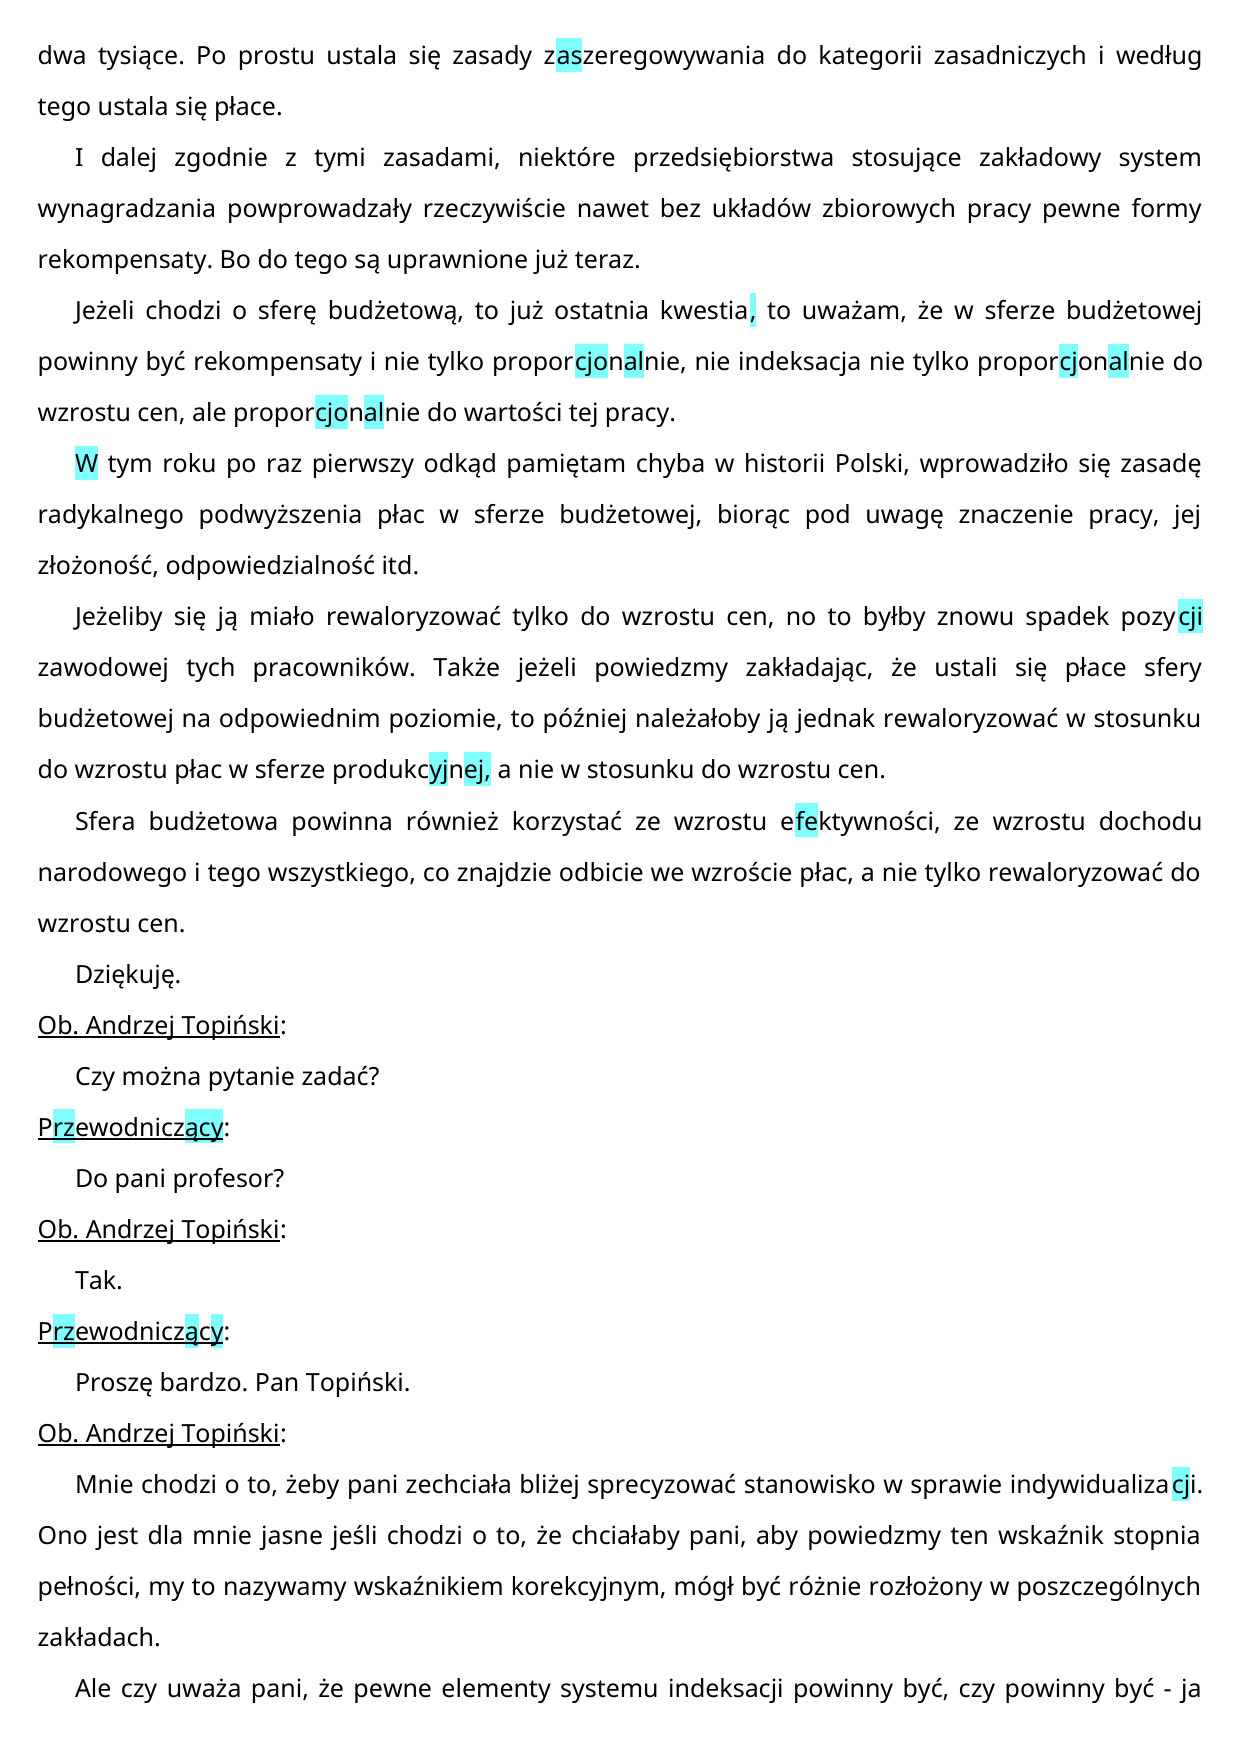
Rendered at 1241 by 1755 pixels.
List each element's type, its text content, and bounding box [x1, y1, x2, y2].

text Proszę bardzo. Pan Topiński. [37, 1364, 1203, 1399]
text Sfera budżetowa powinna również korzystać ze wzrostu efektywności, ze wzrostu dochodu narodowego i tego wszystkiego, co znajdzie odbicie we wzroście płac, a nie tylko rewaloryzować do wzrostu cen. [37, 803, 1203, 939]
text Jeżeliby się ją miało rewaloryzować tylko do wzrostu cen, no to byłby znowu spadek pozycji zawodowej tych pracowników. Także jeżeli powiedzmy zakładając, że ustali się płace sfery budżetowej na odpowiednim poziomie, to później należałoby ją jednak rewaloryzować w stosunku do wzrostu płac w sferze produkcyjnej, a nie w stosunku do wzrostu cen. [37, 599, 1203, 786]
text Ob. Andrzej Topiński: [37, 1211, 1203, 1246]
text Mnie chodzi o to, żeby pani zechciała bliżej sprecyzować stanowisko w sprawie indywidualizacji. Ono jest dla mnie jasne jeśli chodzi o to, że chciałaby pani, aby powiedzmy ten wskaźnik stopnia pełności, my to nazywamy wskaźnikiem korekcyjnym, mógł być różnie rozłożony w poszczególnych zakładach. [37, 1467, 1203, 1654]
text Przewodniczący: [37, 1313, 1203, 1348]
text Ob. Andrzej Topiński: [37, 1007, 1203, 1041]
text Do pani profesor? [37, 1160, 1203, 1194]
text dwa tysiące. Po prostu ustala się zasady zaszeregowywania do kategorii zasadniczych i według tego ustala się płace. [37, 37, 1203, 123]
text I dalej zgodnie z tymi zasadami, niektóre przedsiębiorstwa stosujące zakładowy system wynagradzania powprowadzały rzeczywiście nawet bez układów zbiorowych pracy pewne formy rekompensaty. Bo do tego są uprawnione już teraz. [37, 139, 1203, 276]
text Przewodniczący: [37, 1109, 1203, 1143]
text Jeżeli chodzi o sferę budżetową, to już ostatnia kwestia, to uważam, że w sferze budżetowej powinny być rekompensaty i nie tylko proporcjonalnie, nie indeksacja nie tylko proporcjonalnie do wzrostu cen, ale proporcjonalnie do wartości tej pracy. [37, 293, 1203, 429]
text Dziękuję. [37, 956, 1203, 990]
text Ob. Andrzej Topiński: [37, 1416, 1203, 1450]
text Ale czy uważa pani, że pewne elementy systemu indeksacji powinny być, czy powinny być - ja [37, 1671, 1203, 1705]
text Czy można pytanie zadać? [37, 1058, 1203, 1092]
text Tak. [37, 1262, 1203, 1297]
text W tym roku po raz pierwszy odkąd pamiętam chyba w historii Polski, wprowadziło się zasadę radykalnego podwyższenia płac w sferze budżetowej, biorąc pod uwagę znaczenie pracy, jej złożoność, odpowiedzialność itd. [37, 446, 1203, 582]
